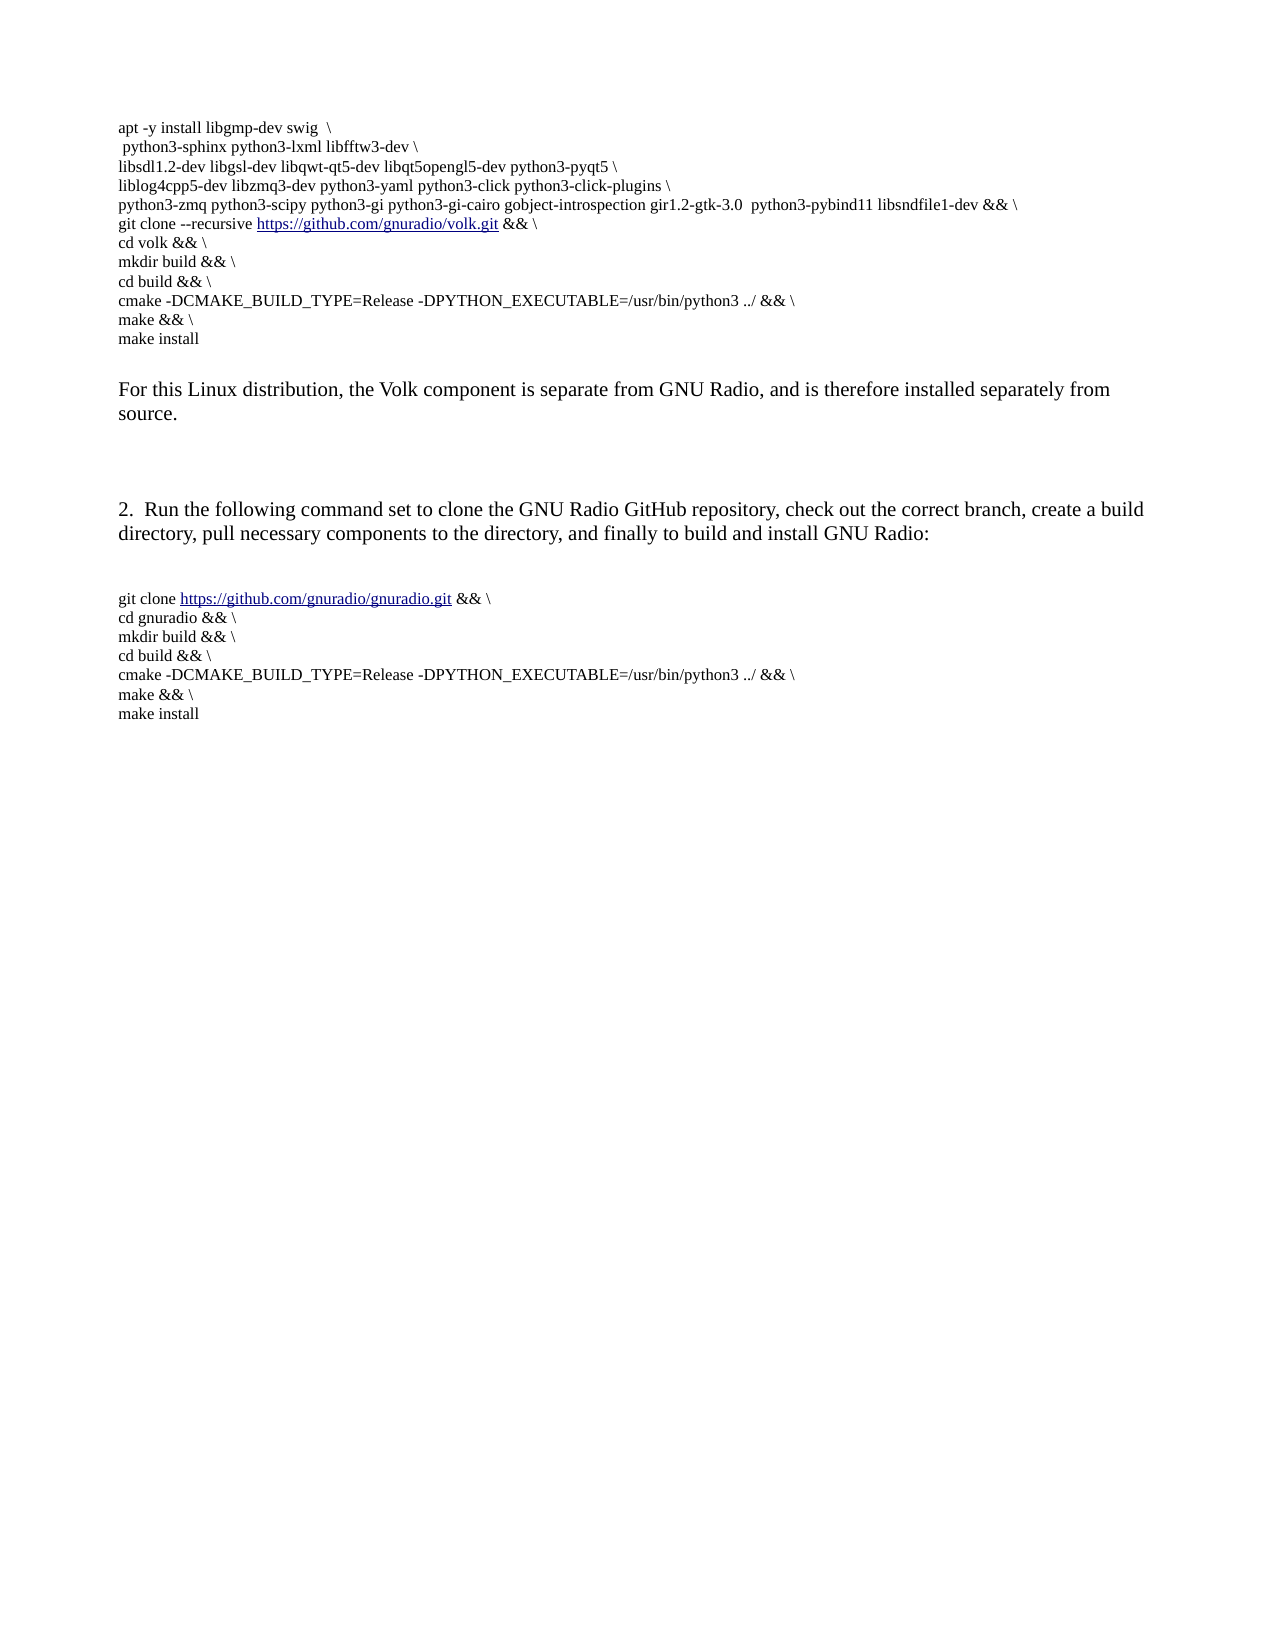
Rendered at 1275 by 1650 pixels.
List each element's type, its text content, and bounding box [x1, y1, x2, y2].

text cd build && \ [118, 646, 1157, 665]
text cd volk && \ [118, 233, 1157, 252]
text mkdir build && \ [118, 627, 1157, 646]
text libsdl1.2-dev libgsl-dev libqwt-qt5-dev libqt5opengl5-dev python3-pyqt5 \ [118, 156, 1157, 176]
text git clone https://github.com/gnuradio/gnuradio.git && \ [118, 588, 1157, 608]
text python3-zmq python3-scipy python3-gi python3-gi-cairo gobject-introspection gir1.2-gtk-3.0 python3-pybind11 libsndfile1-dev && \ [118, 195, 1157, 214]
text cmake -DCMAKE_BUILD_TYPE=Release -DPYTHON_EXECUTABLE=/usr/bin/python3 ../ && \ [118, 291, 1157, 310]
text mkdir build && \ [118, 252, 1157, 271]
text make && \ [118, 310, 1157, 329]
text python3-sphinx python3-lxml libfftw3-dev \ [118, 137, 1157, 156]
text For this Linux distribution, the Volk component is separate from GNU Radio, and is therefore installed separately from source. [118, 377, 1157, 425]
text git clone --recursive https://github.com/gnuradio/volk.git && \ [118, 214, 1157, 233]
text make install [118, 329, 1157, 348]
text apt -y install libgmp-dev swig \ [118, 118, 1157, 137]
text make install [118, 703, 1157, 723]
text cmake -DCMAKE_BUILD_TYPE=Release -DPYTHON_EXECUTABLE=/usr/bin/python3 ../ && \ [118, 665, 1157, 684]
text make && \ [118, 684, 1157, 703]
text 2. Run the following command set to clone the GNU Radio GitHub repository, check out the correct branch, create a build directory, pull necessary components to the directory, and finally to build and install GNU Radio: [118, 497, 1157, 545]
text cd build && \ [118, 271, 1157, 291]
text cd gnuradio && \ [118, 608, 1157, 627]
text liblog4cpp5-dev libzmq3-dev python3-yaml python3-click python3-click-plugins \ [118, 176, 1157, 195]
